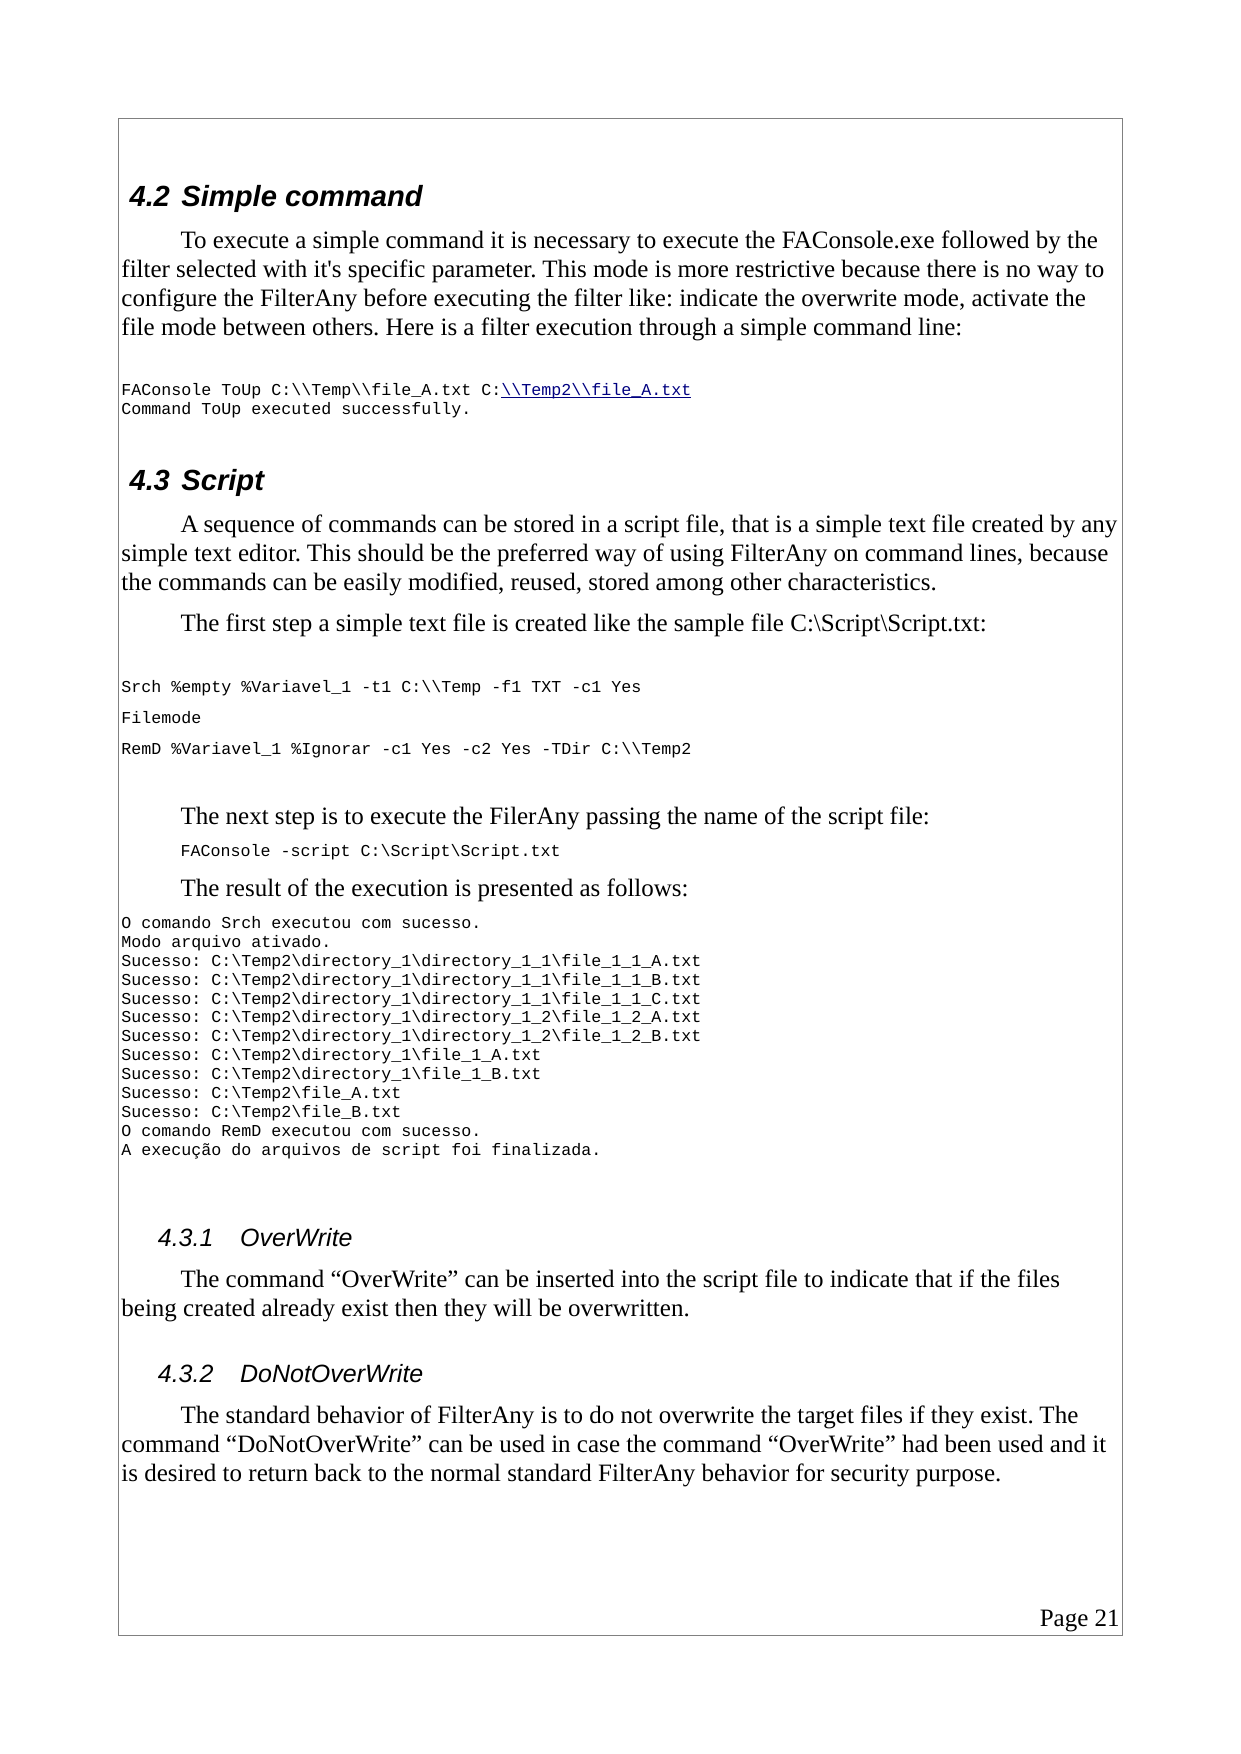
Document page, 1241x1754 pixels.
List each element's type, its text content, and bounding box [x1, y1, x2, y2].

text Sucesso: C:\Temp2\directory_1\directory_1_2\file_1_2_B.txt [121, 1028, 1119, 1047]
text O comando Srch executou com sucesso. [121, 915, 1119, 934]
text FAConsole ToUp C:\\Temp\\file_A.txt C:\\Temp2\\file_A.txt [121, 382, 1119, 401]
text Modo arquivo ativado. [121, 934, 1119, 952]
text To execute a simple command it is necessary to execute the FAConsole.exe followed by the filter selected with it's specific parameter. This mode is more restrictive because there is no way to configure the FilterAny before executing the filter like: indicate the overwrite mode, activate the file mode between others. Here is a filter execution through a simple command line: [121, 226, 1119, 341]
text The result of the execution is presented as follows: [121, 873, 1119, 902]
text Filemode [121, 709, 1119, 728]
text Sucesso: C:\Temp2\file_B.txt [121, 1103, 1119, 1122]
subtitle Simple command [121, 179, 1119, 213]
subtitle Script [121, 463, 1119, 497]
subtitle DoNotOverWrite [151, 1359, 1119, 1388]
text The first step a simple text file is created like the sample file C:\Script\Script.txt: [121, 608, 1119, 637]
text A sequence of commands can be stored in a script file, that is a simple text file created by any simple text editor. This should be the preferred way of using FilterAny on command lines, because the commands can be easily modified, reused, stored among other characteristics. [121, 509, 1119, 596]
text Sucesso: C:\Temp2\directory_1\directory_1_1\file_1_1_C.txt [121, 990, 1119, 1009]
text Sucesso: C:\Temp2\directory_1\directory_1_1\file_1_1_A.txt [121, 952, 1119, 971]
text Sucesso: C:\Temp2\directory_1\directory_1_1\file_1_1_B.txt [121, 971, 1119, 990]
text FAConsole -script C:\Script\Script.txt [121, 842, 1119, 861]
text Srch %empty %Variavel_1 -t1 C:\\Temp -f1 TXT -c1 Yes [121, 678, 1119, 697]
text RemD %Variavel_1 %Ignorar -c1 Yes -c2 Yes -TDir C:\\Temp2 [121, 741, 1119, 760]
text Sucesso: C:\Temp2\file_A.txt [121, 1084, 1119, 1103]
subtitle OverWrite [151, 1223, 1119, 1251]
text The next step is to execute the FilerAny passing the name of the script file: [121, 801, 1119, 830]
text Command ToUp executed successfully. [121, 401, 1119, 419]
text A execução do arquivos de script foi finalizada. [121, 1141, 1119, 1160]
text The command “OverWrite” can be inserted into the script file to indicate that if the files being created already exist then they will be overwritten. [121, 1264, 1119, 1321]
text The standard behavior of FilterAny is to do not overwrite the target files if they exist. The command “DoNotOverWrite” can be used in case the command “OverWrite” had been used and it is desired to return back to the normal standard FilterAny behavior for security purpose. [121, 1400, 1119, 1486]
text O comando RemD executou com sucesso. [121, 1122, 1119, 1141]
text Sucesso: C:\Temp2\directory_1\file_1_A.txt [121, 1047, 1119, 1066]
text Sucesso: C:\Temp2\directory_1\directory_1_2\file_1_2_A.txt [121, 1009, 1119, 1028]
text Sucesso: C:\Temp2\directory_1\file_1_B.txt [121, 1066, 1119, 1084]
